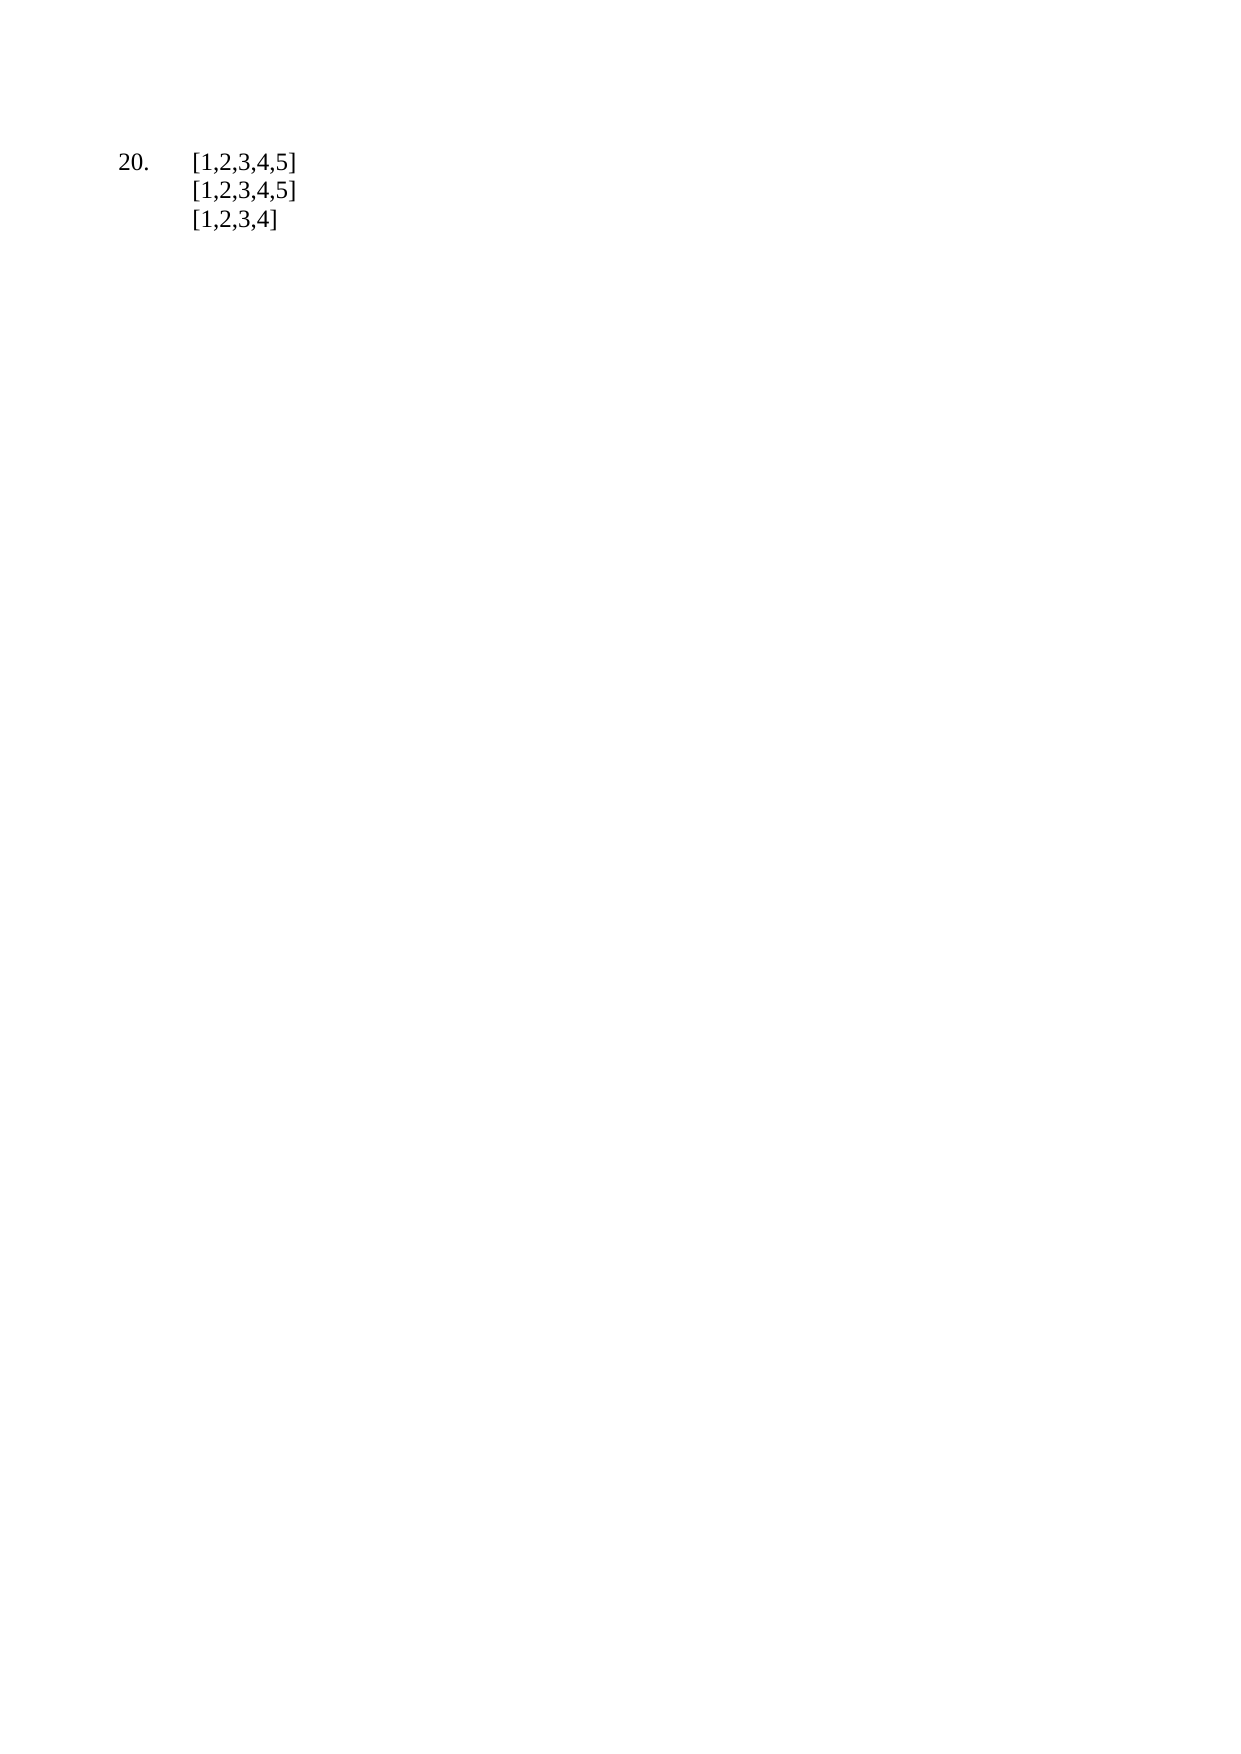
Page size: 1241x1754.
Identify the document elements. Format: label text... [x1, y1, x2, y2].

text [1,2,3,4,5] [118, 176, 1122, 204]
text 20. [1,2,3,4,5] [118, 147, 1122, 176]
text [1,2,3,4] [118, 204, 1122, 233]
